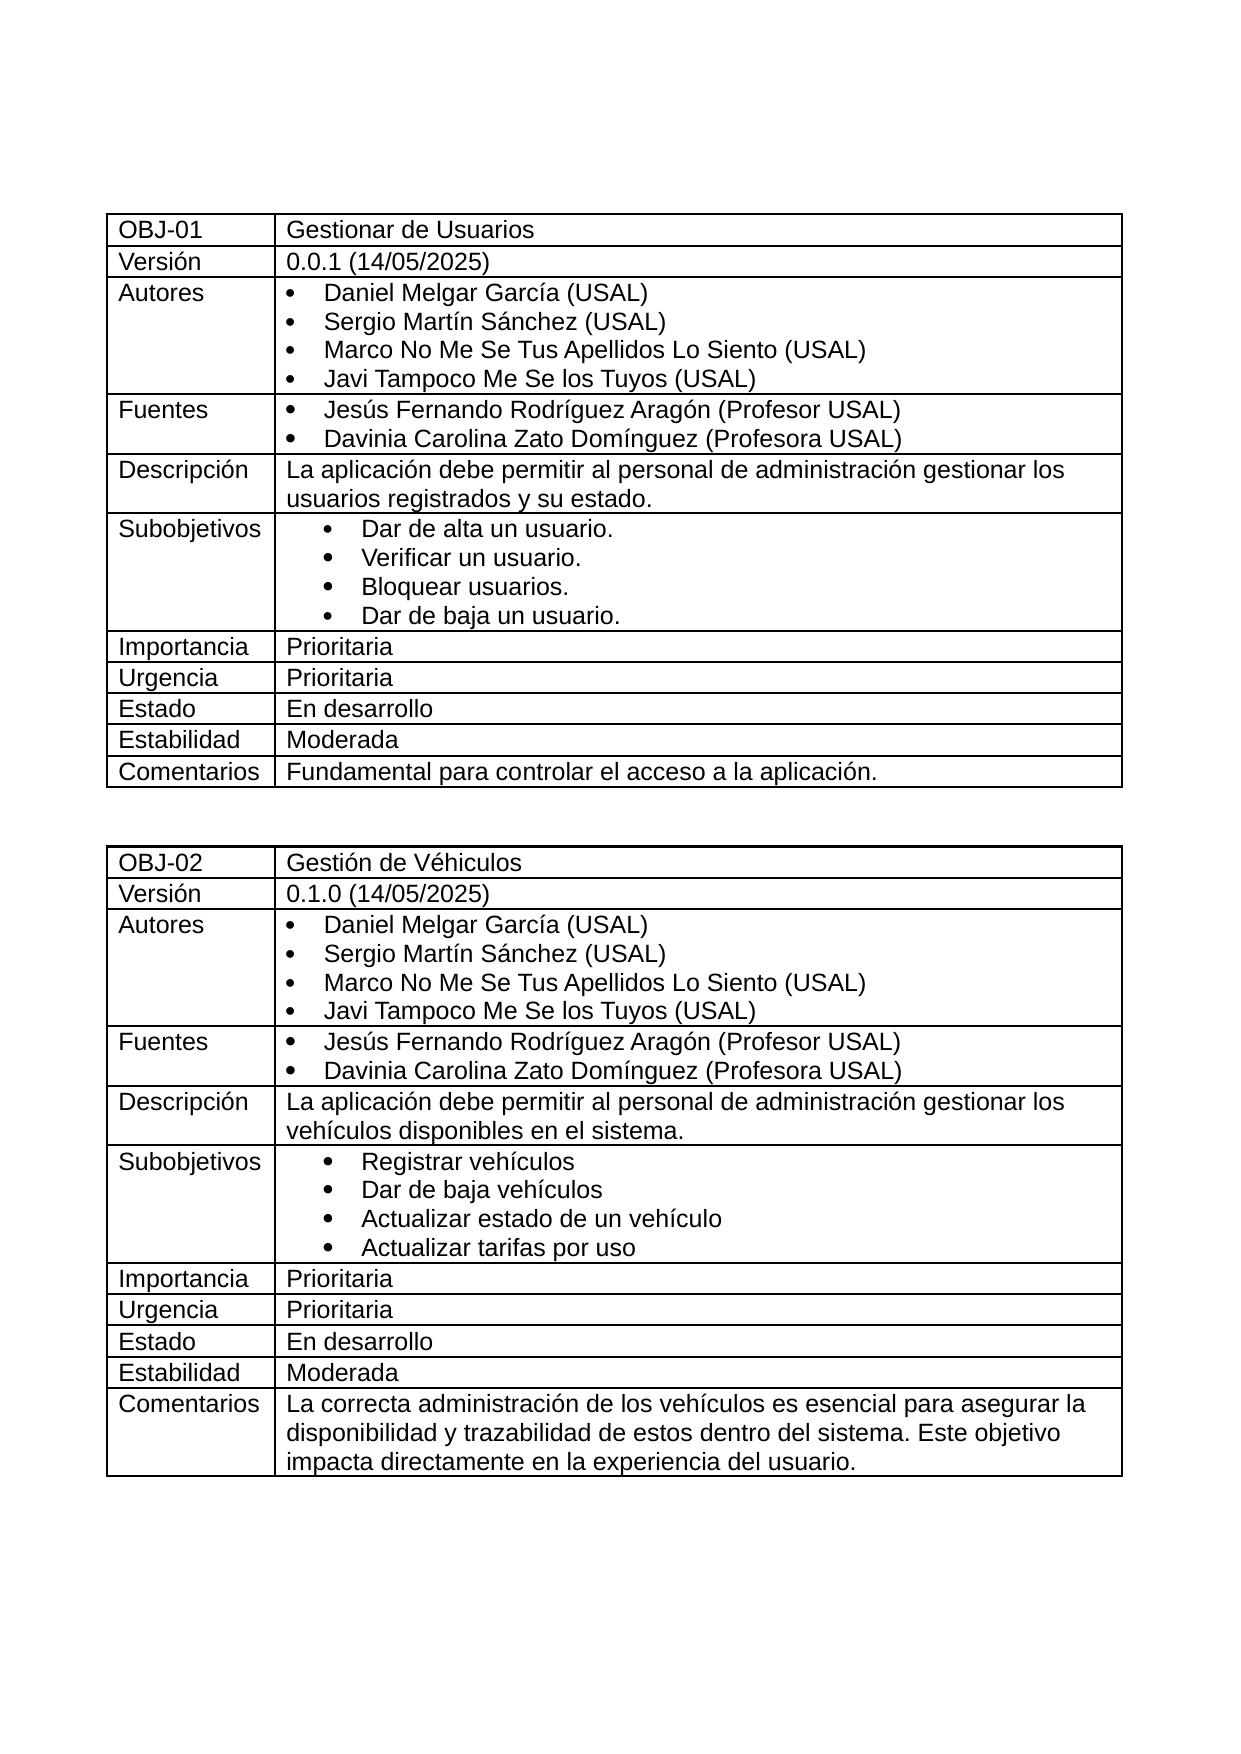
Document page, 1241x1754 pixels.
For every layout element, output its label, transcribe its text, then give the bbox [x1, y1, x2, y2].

table_cell Jesús Fernando Rodríguez Aragón (Profesor USAL) Davinia Carolina Zato Domínguez (Profesora USAL) [276, 395, 1121, 453]
table_header Gestión de Véhiculos [276, 848, 1121, 877]
table_cell Daniel Melgar García (USAL) Sergio Martín Sánchez (USAL) Marco No Me Se Tus Apellidos Lo Siento (USAL) Javi Tampoco Me Se los Tuyos (USAL) [276, 910, 1121, 1025]
table_cell 0.1.0 (14/05/2025) [276, 879, 1121, 908]
table_cell Daniel Melgar García (USAL) Sergio Martín Sánchez (USAL) Marco No Me Se Tus Apellidos Lo Siento (USAL) Javi Tampoco Me Se los Tuyos (USAL) [276, 278, 1121, 393]
table_cell Importancia [108, 632, 274, 661]
table_cell En desarrollo [276, 1326, 1121, 1356]
table_cell Dar de alta un usuario. Verificar un usuario. Bloquear usuarios. Dar de baja un usuario. [276, 514, 1121, 629]
table_cell La aplicación debe permitir al personal de administración gestionar los vehículos disponibles en el sistema. [276, 1087, 1121, 1144]
table_cell Estabilidad [108, 1358, 274, 1387]
table_header OBJ-01 [108, 215, 274, 244]
table_cell Subobjetivos [108, 514, 274, 629]
table_cell Descripción [108, 455, 274, 512]
table_cell Importancia [108, 1264, 274, 1293]
table_cell Prioritaria [276, 1295, 1121, 1324]
table_cell Prioritaria [276, 663, 1121, 692]
table_cell Fuentes [108, 395, 274, 453]
table_cell Descripción [108, 1087, 274, 1144]
table_cell Comentarios [108, 757, 274, 786]
table_cell Estado [108, 1326, 274, 1356]
table_cell Estabilidad [108, 725, 274, 754]
table_cell Jesús Fernando Rodríguez Aragón (Profesor USAL) Davinia Carolina Zato Domínguez (Profesora USAL) [276, 1027, 1121, 1085]
table_cell Moderada [276, 1358, 1121, 1387]
table_cell Comentarios [108, 1389, 274, 1475]
table_cell Prioritaria [276, 632, 1121, 661]
table_cell Autores [108, 278, 274, 393]
table_cell Fuentes [108, 1027, 274, 1085]
table_cell Urgencia [108, 663, 274, 692]
table_cell Urgencia [108, 1295, 274, 1324]
table_cell Versión [108, 879, 274, 908]
table_cell 0.0.1 (14/05/2025) [276, 247, 1121, 276]
table_cell Subobjetivos [108, 1146, 274, 1262]
table_cell Prioritaria [276, 1264, 1121, 1293]
table_cell La aplicación debe permitir al personal de administración gestionar los usuarios registrados y su estado. [276, 455, 1121, 512]
table_header Gestionar de Usuarios [276, 215, 1121, 244]
table_cell Autores [108, 910, 274, 1025]
table_header OBJ-02 [108, 848, 274, 877]
table_cell Fundamental para co­ntrolar el acceso a la aplicación. [276, 757, 1121, 786]
table_cell Moderada [276, 725, 1121, 754]
table_cell Versión [108, 247, 274, 276]
table_cell En desarrollo [276, 694, 1121, 723]
table_cell Estado [108, 694, 274, 723]
table_cell La correcta administración de los vehículos es esencial para asegurar la disponibilidad y trazabilidad de estos dentro del sistema. Este objetivo impacta directamente en la experiencia del usuario. [276, 1389, 1121, 1475]
table_cell Registrar vehículos Dar de baja vehículos Actualizar estado de un vehículo Actualizar tarifas por uso [276, 1146, 1121, 1262]
